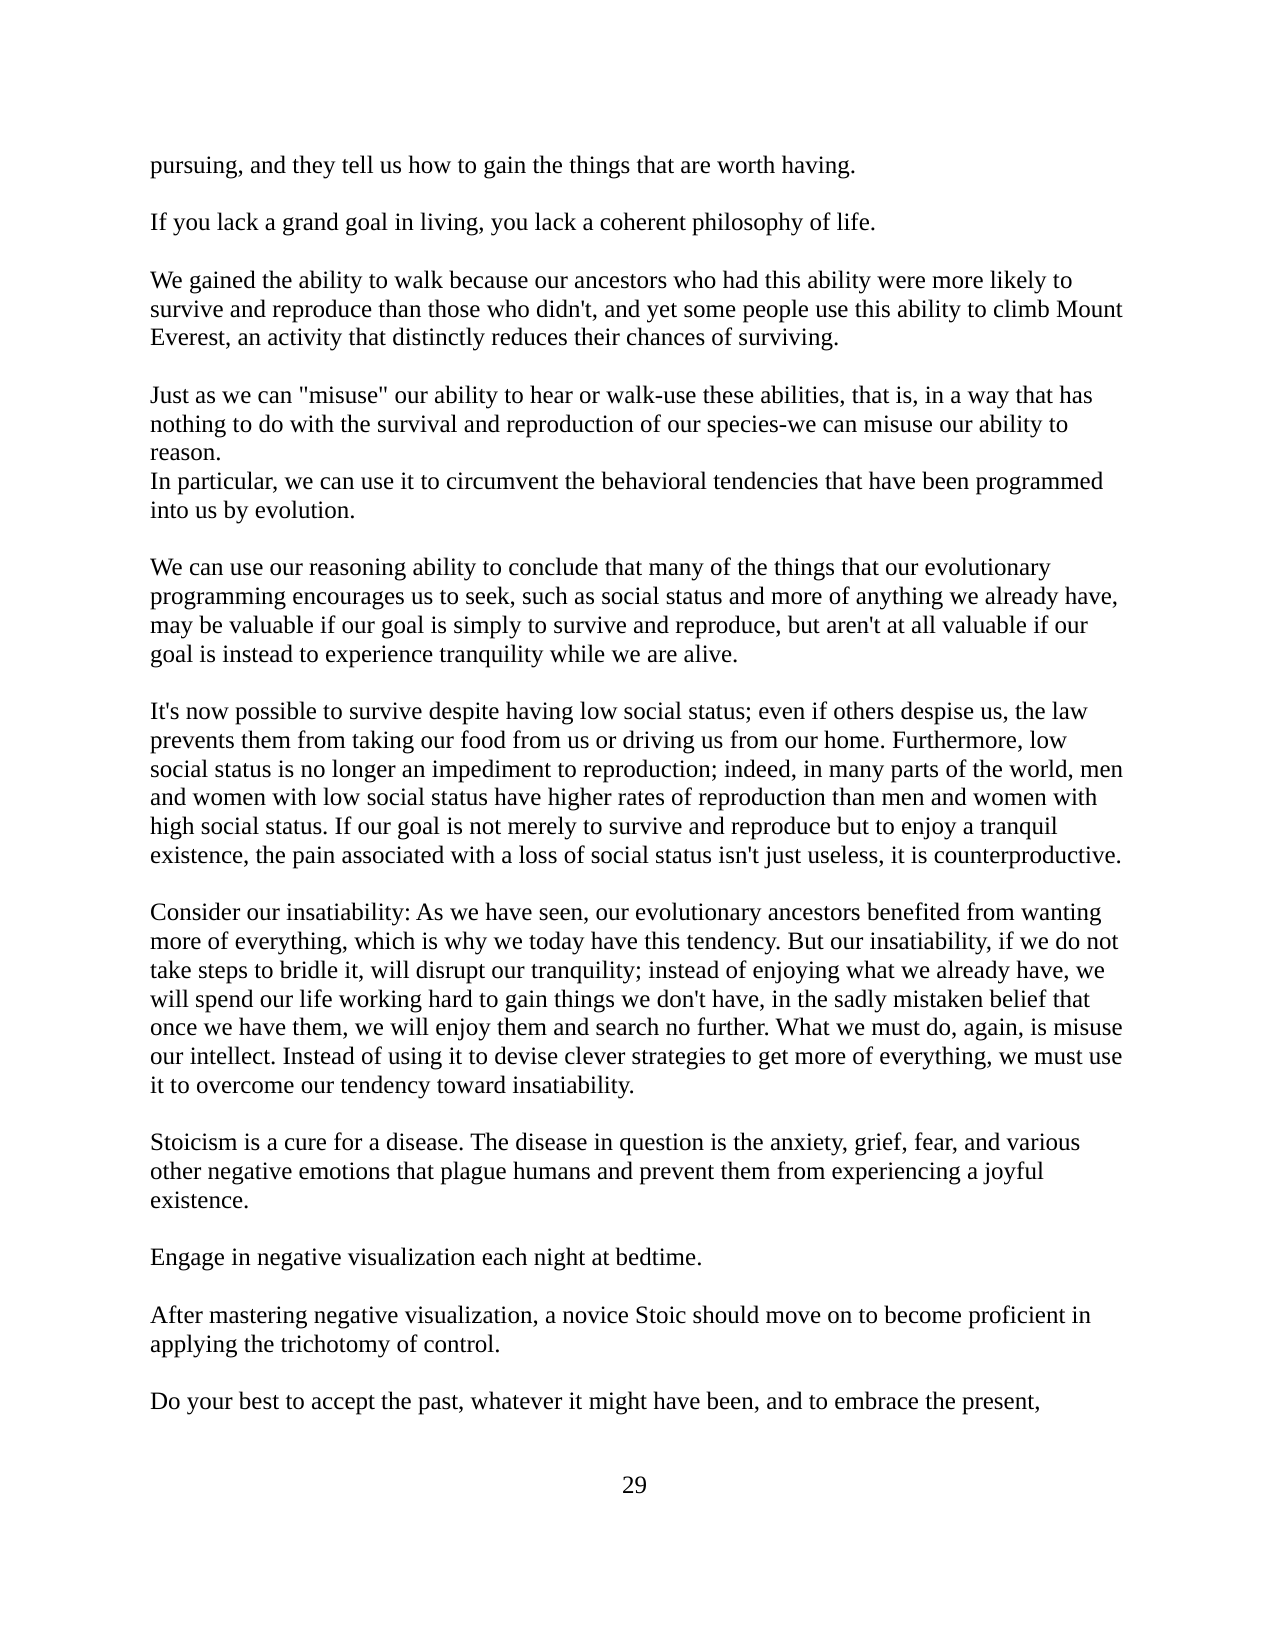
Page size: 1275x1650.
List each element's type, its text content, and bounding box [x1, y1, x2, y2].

text pursuing, and they tell us how to gain the things that are worth having. If you lack a grand goal in living, you lack a coherent philosophy of life. We gained the ability to walk because our ancestors who had this ability were more likely to survive and reproduce than those who didn't, and yet some people use this ability to climb Mount Everest, an activity that distinctly reduces their chances of surviving. Just as we can "misuse" our ability to hear or walk-use these abilities, that is, in a way that has nothing to do with the survival and reproduction of our species-we can misuse our ability to reason. In particular, we can use it to circumvent the behavioral tendencies that have been programmed into us by evolution. We can use our reasoning ability to conclude that many of the things that our evolutionary programming encourages us to seek, such as social status and more of anything we already have, may be valuable if our goal is simply to survive and reproduce, but aren't at all valuable if our goal is instead to experience tranquility while we are alive. It's now possible to survive despite having low social status; even if others despise us, the law prevents them from taking our food from us or driving us from our home. Furthermore, low social status is no longer an impediment to reproduction; indeed, in many parts of the world, men and women with low social status have higher rates of reproduction than men and women with high social status. If our goal is not merely to survive and reproduce but to enjoy a tranquil existence, the pain associated with a loss of social status isn't just useless, it is counterproductive. Consider our insatiability: As we have seen, our evolutionary ancestors benefited from wanting more of everything, which is why we today have this tendency. But our insatiability, if we do not take steps to bridle it, will disrupt our tranquility; instead of enjoying what we already have, we will spend our life working hard to gain things we don't have, in the sadly mistaken belief that once we have them, we will enjoy them and search no further. What we must do, again, is misuse our intellect. Instead of using it to devise clever strategies to get more of everything, we must use it to overcome our tendency toward insatiability. Stoicism is a cure for a disease. The disease in question is the anxiety, grief, fear, and various other negative emotions that plague humans and prevent them from experiencing a joyful existence. Engage in negative visualization each night at bedtime. After mastering negative visualization, a novice Stoic should move on to become proficient in applying the trichotomy of control. Do your best to accept the past, whatever it might have been, and to embrace the present, [150, 150, 1125, 1415]
